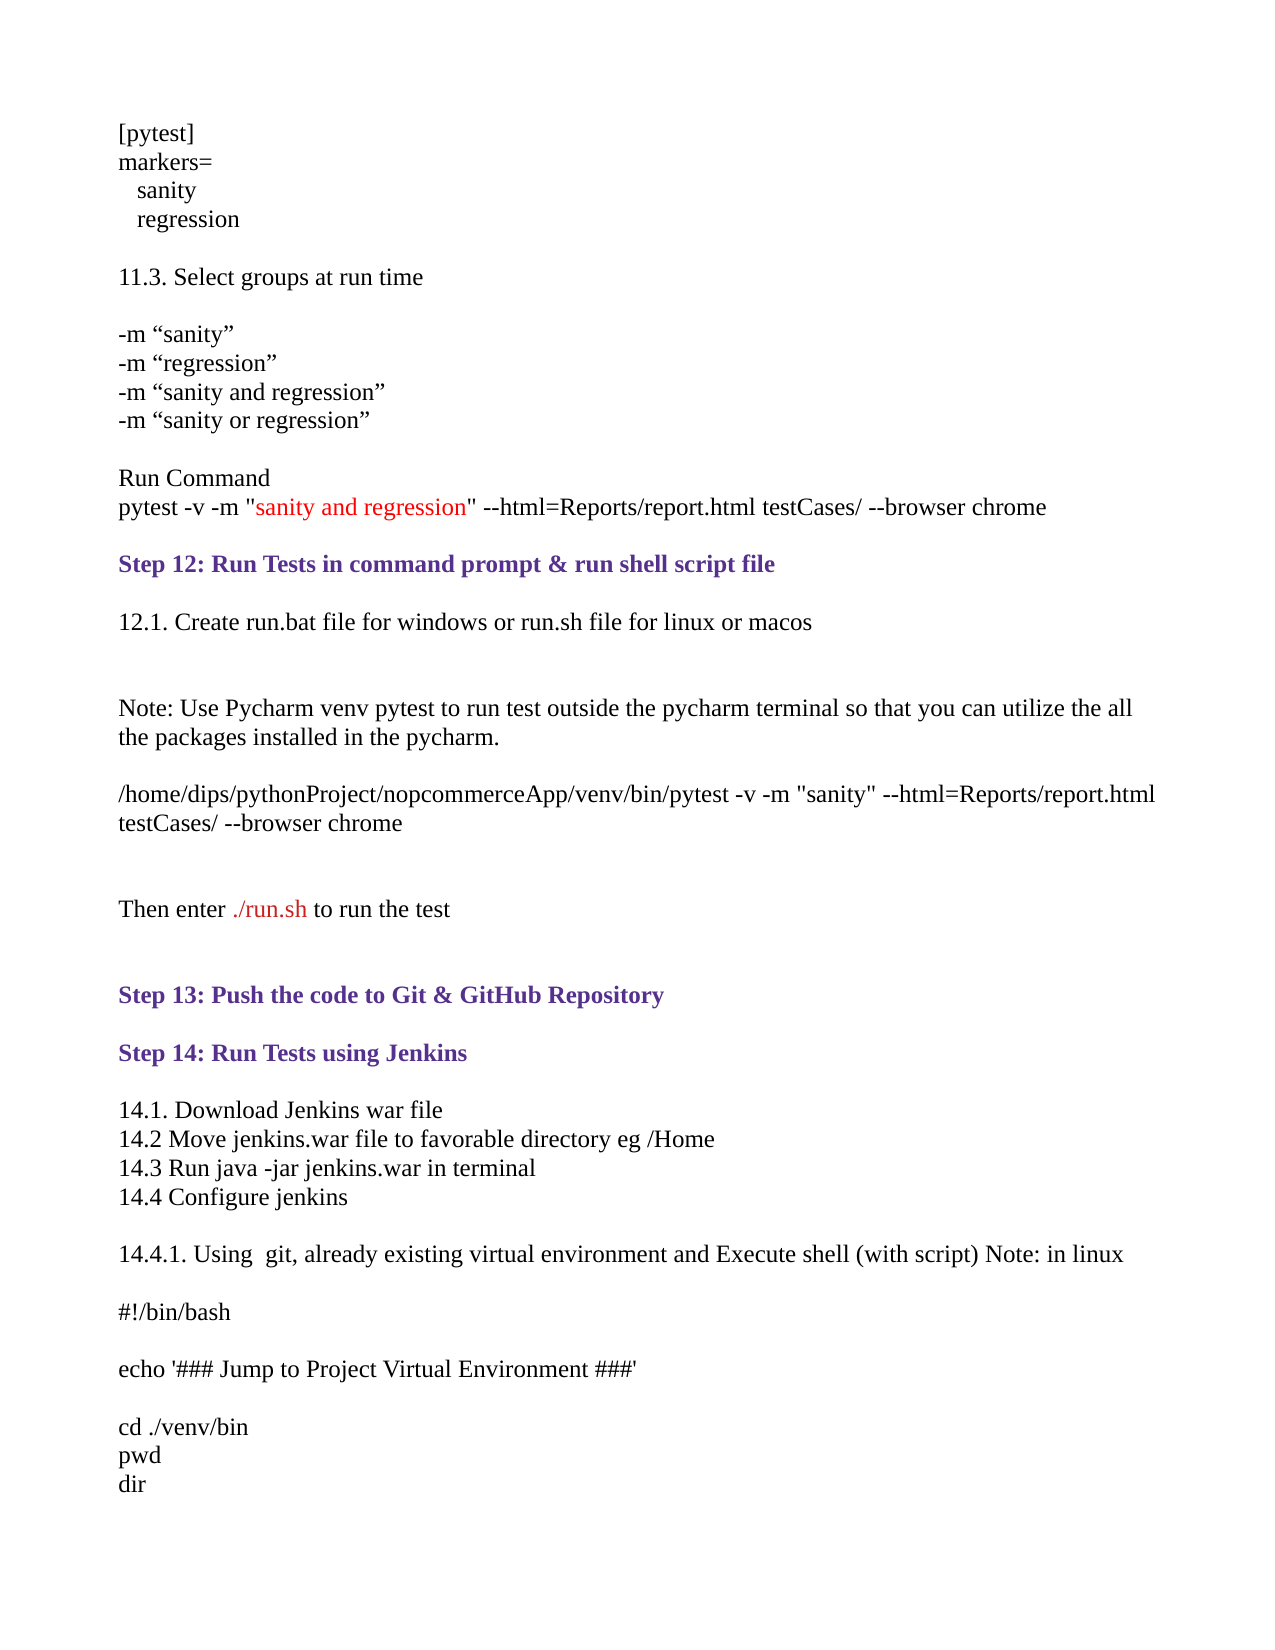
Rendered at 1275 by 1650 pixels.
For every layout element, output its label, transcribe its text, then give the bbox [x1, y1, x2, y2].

text 12.1. Create run.bat file for windows or run.sh file for linux or macos [118, 607, 1157, 636]
text sanity [118, 176, 1157, 204]
text cd ./venv/bin [118, 1412, 1157, 1441]
text Step 12: Run Tests in command prompt & run shell script file [118, 549, 1157, 578]
text Step 13: Push the code to Git & GitHub Repository [118, 981, 1157, 1009]
text [pytest] [118, 118, 1157, 147]
text /home/dips/pythonProject/nopcommerceApp/venv/bin/pytest -v -m "sanity" --html=Reports/report.html testCases/ --browser chrome [118, 779, 1157, 837]
text markers= [118, 147, 1157, 176]
text pwd [118, 1441, 1157, 1469]
text 14.3 Run java -jar jenkins.war in terminal [118, 1153, 1157, 1182]
text Then enter ./run.sh to run the test [118, 894, 1157, 923]
text Note: Use Pycharm venv pytest to run test outside the pycharm terminal so that you can utilize the all the packages installed in the pycharm. [118, 693, 1157, 751]
text -m “sanity or regression” [118, 406, 1157, 434]
text 14.1. Download Jenkins war file [118, 1096, 1157, 1124]
text Step 14: Run Tests using Jenkins [118, 1038, 1157, 1067]
text dir [118, 1469, 1157, 1498]
text 11.3. Select groups at run time [118, 262, 1157, 291]
text 14.4 Configure jenkins [118, 1182, 1157, 1211]
text #!/bin/bash [118, 1297, 1157, 1326]
text pytest -v -m "sanity and regression" --html=Reports/report.html testCases/ --browser chrome [118, 492, 1157, 521]
text Run Command [118, 463, 1157, 492]
text 14.2 Move jenkins.war file to favorable directory eg /Home [118, 1124, 1157, 1153]
text -m “sanity and regression” [118, 377, 1157, 406]
text -m “sanity” [118, 319, 1157, 348]
text -m “regression” [118, 348, 1157, 377]
text 14.4.1. Using git, already existing virtual environment and Execute shell (with script) Note: in linux [118, 1239, 1157, 1268]
text regression [118, 204, 1157, 233]
text echo '### Jump to Project Virtual Environment ###' [118, 1354, 1157, 1383]
